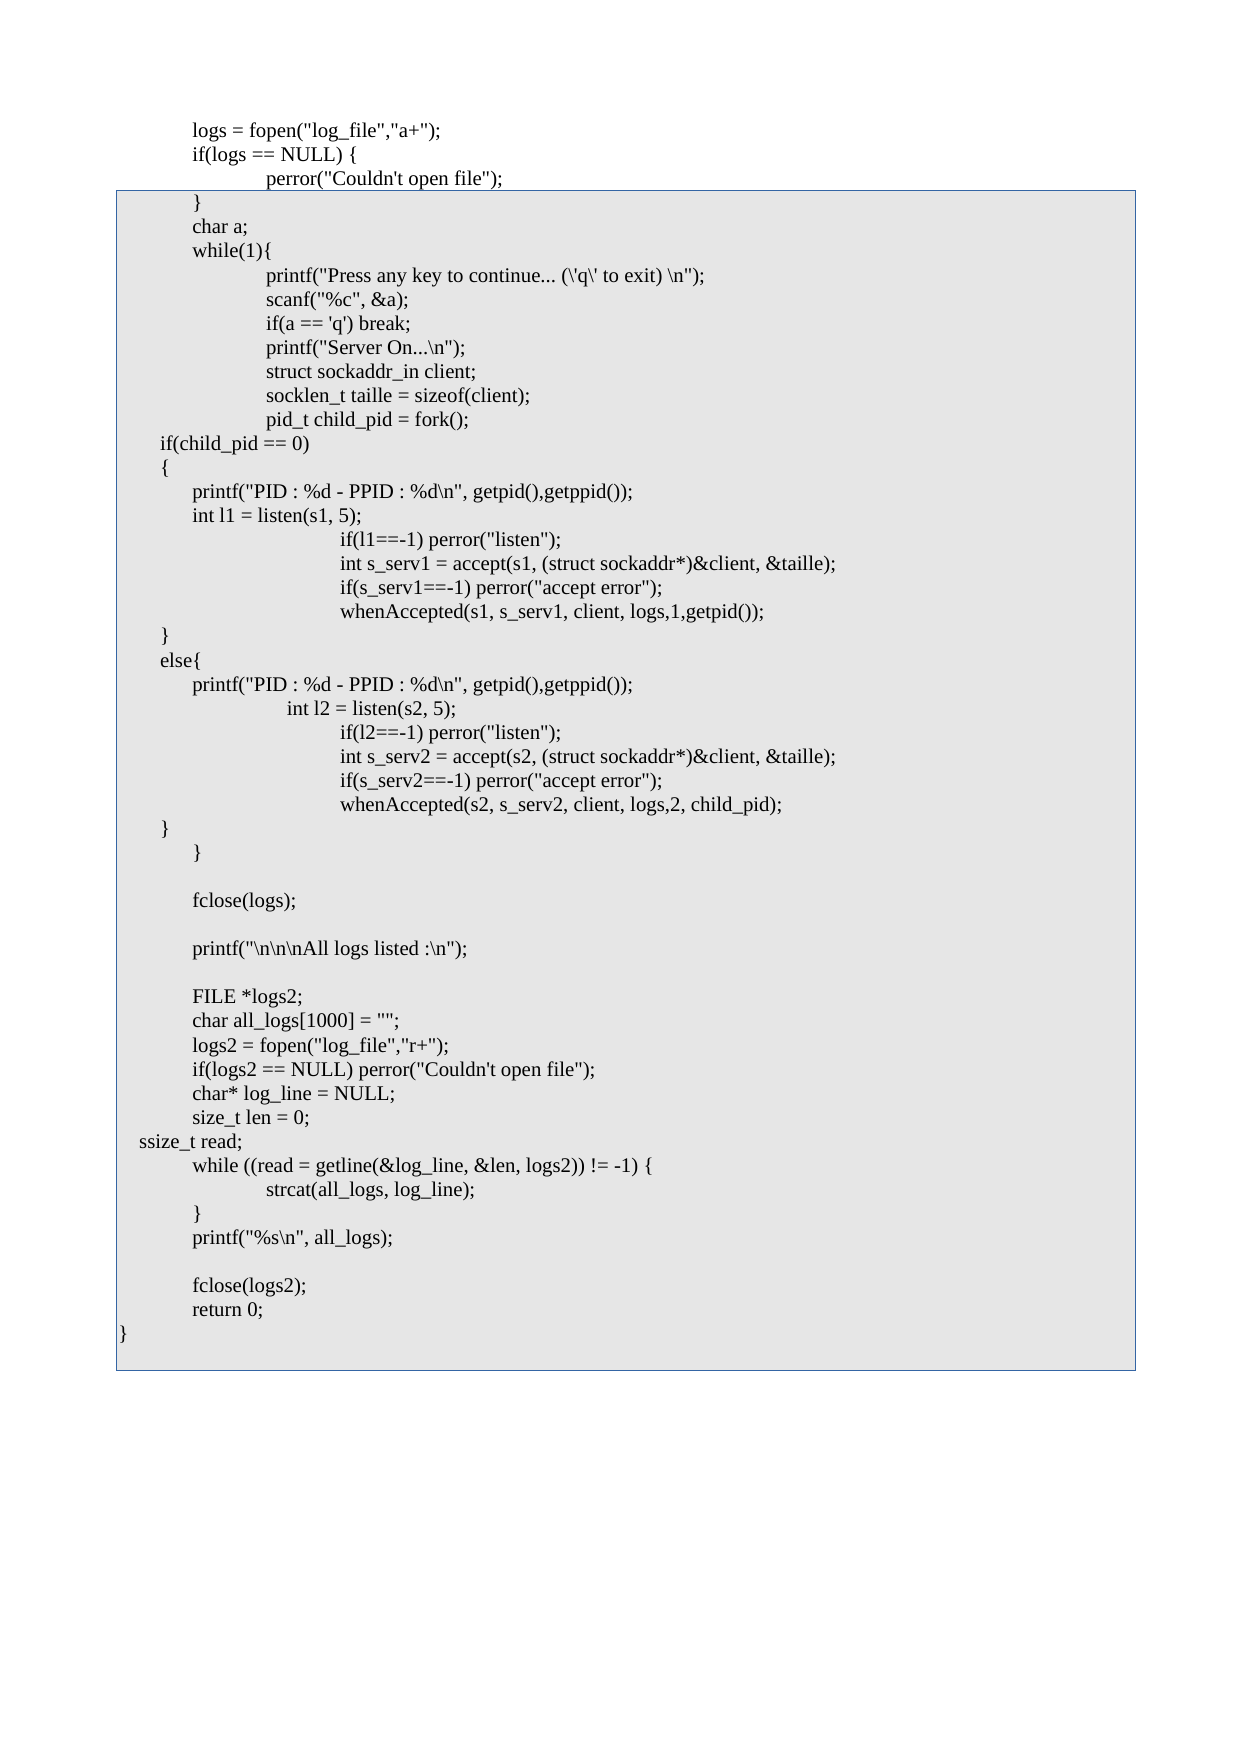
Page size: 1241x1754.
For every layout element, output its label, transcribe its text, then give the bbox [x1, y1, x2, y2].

text logs = fopen("log_file","a+"); [118, 118, 1122, 142]
text if(logs == NULL) { [118, 142, 1122, 166]
text perror("Couldn't open file"); [118, 166, 1122, 190]
